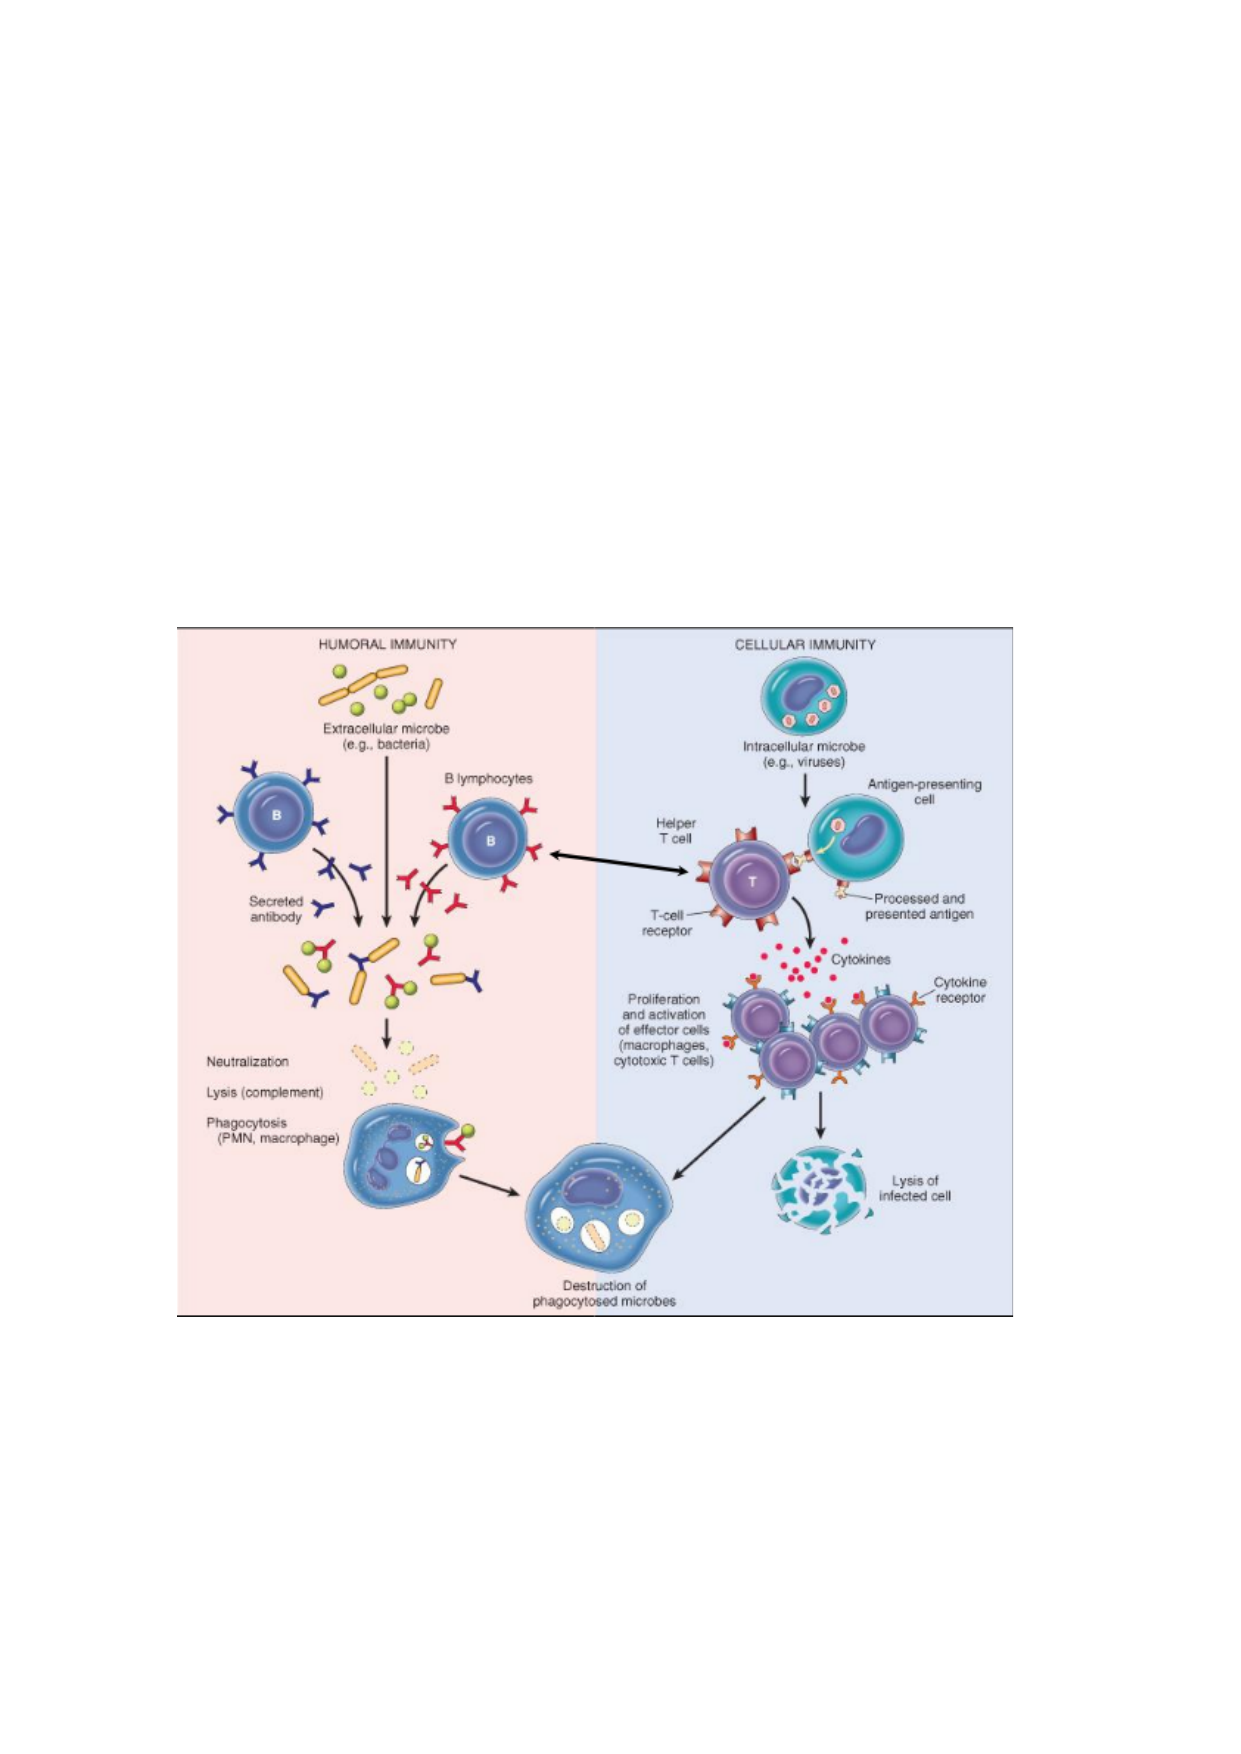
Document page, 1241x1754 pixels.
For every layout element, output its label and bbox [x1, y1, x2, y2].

picture [177, 627, 1014, 1317]
